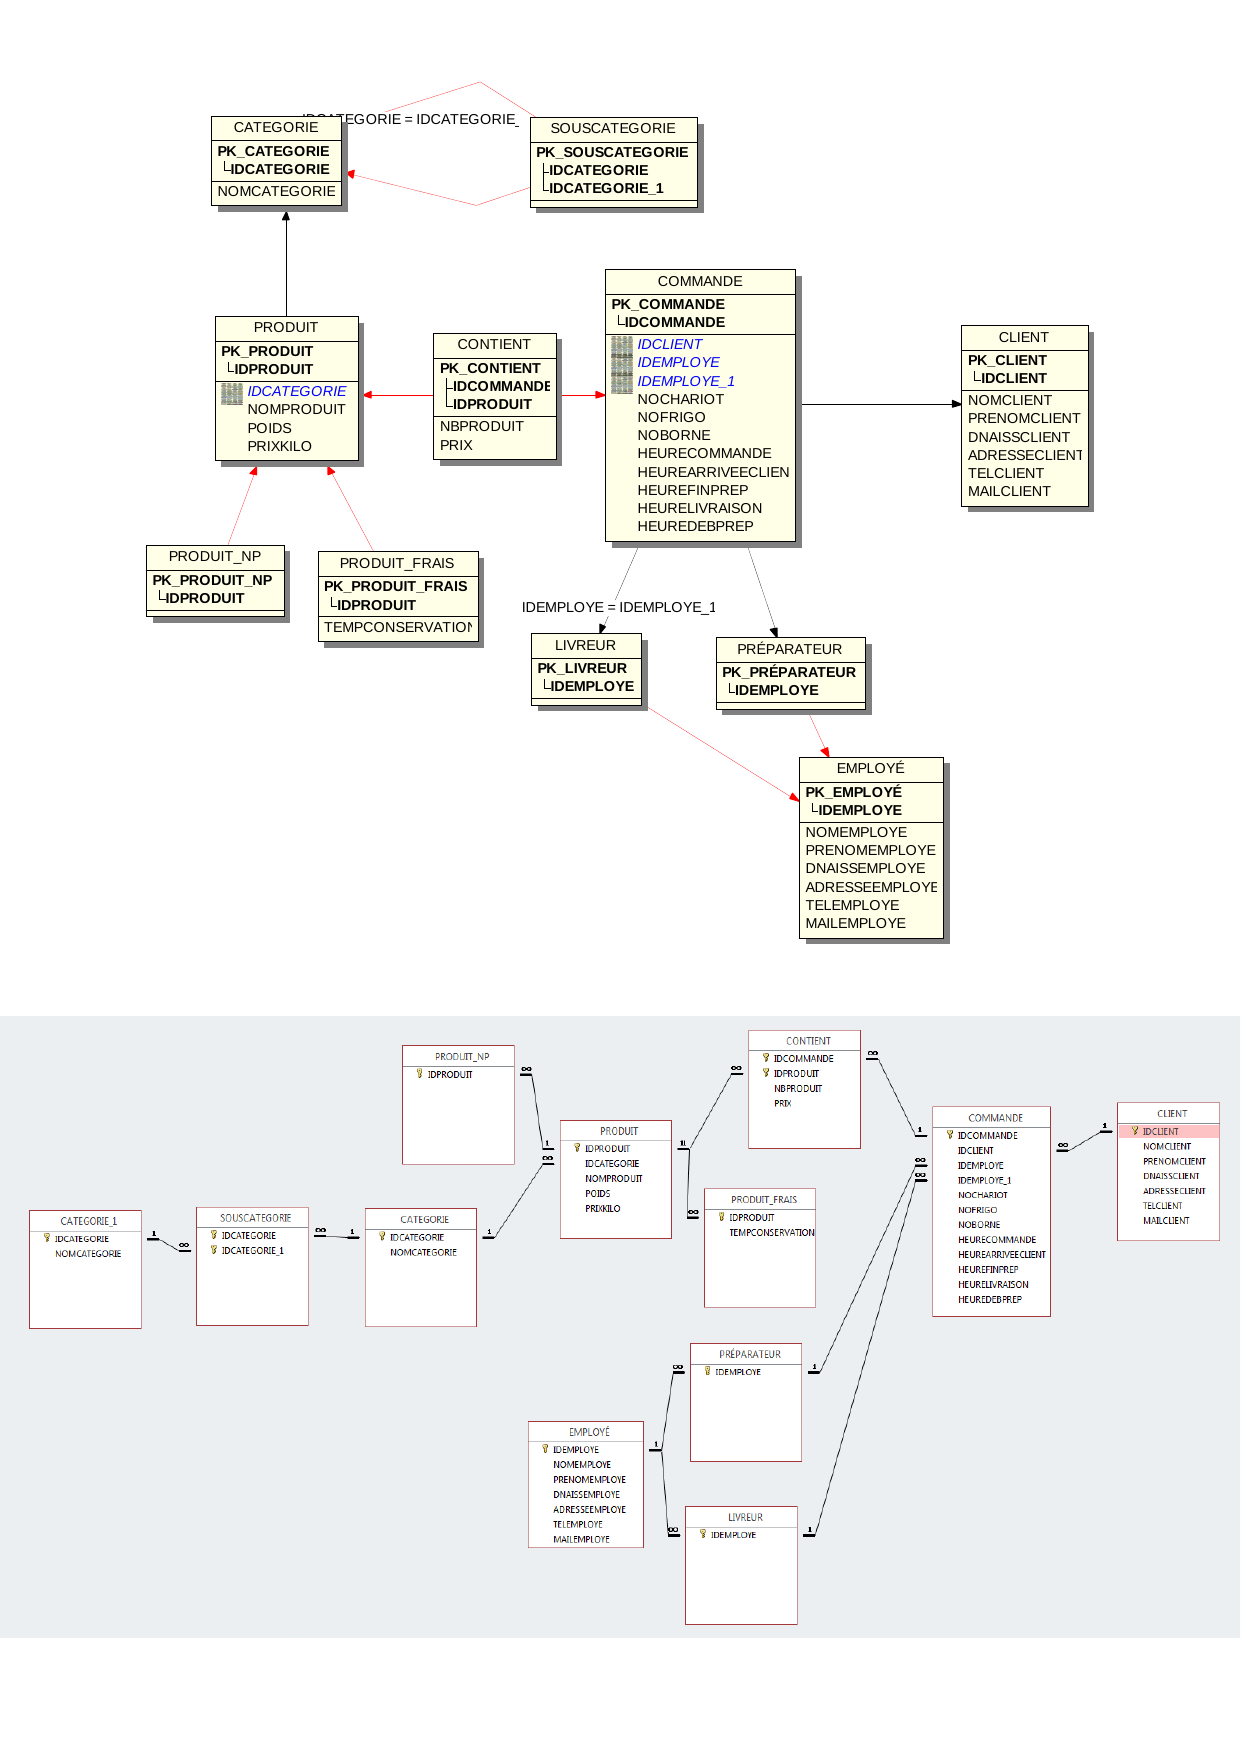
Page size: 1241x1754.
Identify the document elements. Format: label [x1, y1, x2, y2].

picture [0, 1016, 1241, 1638]
